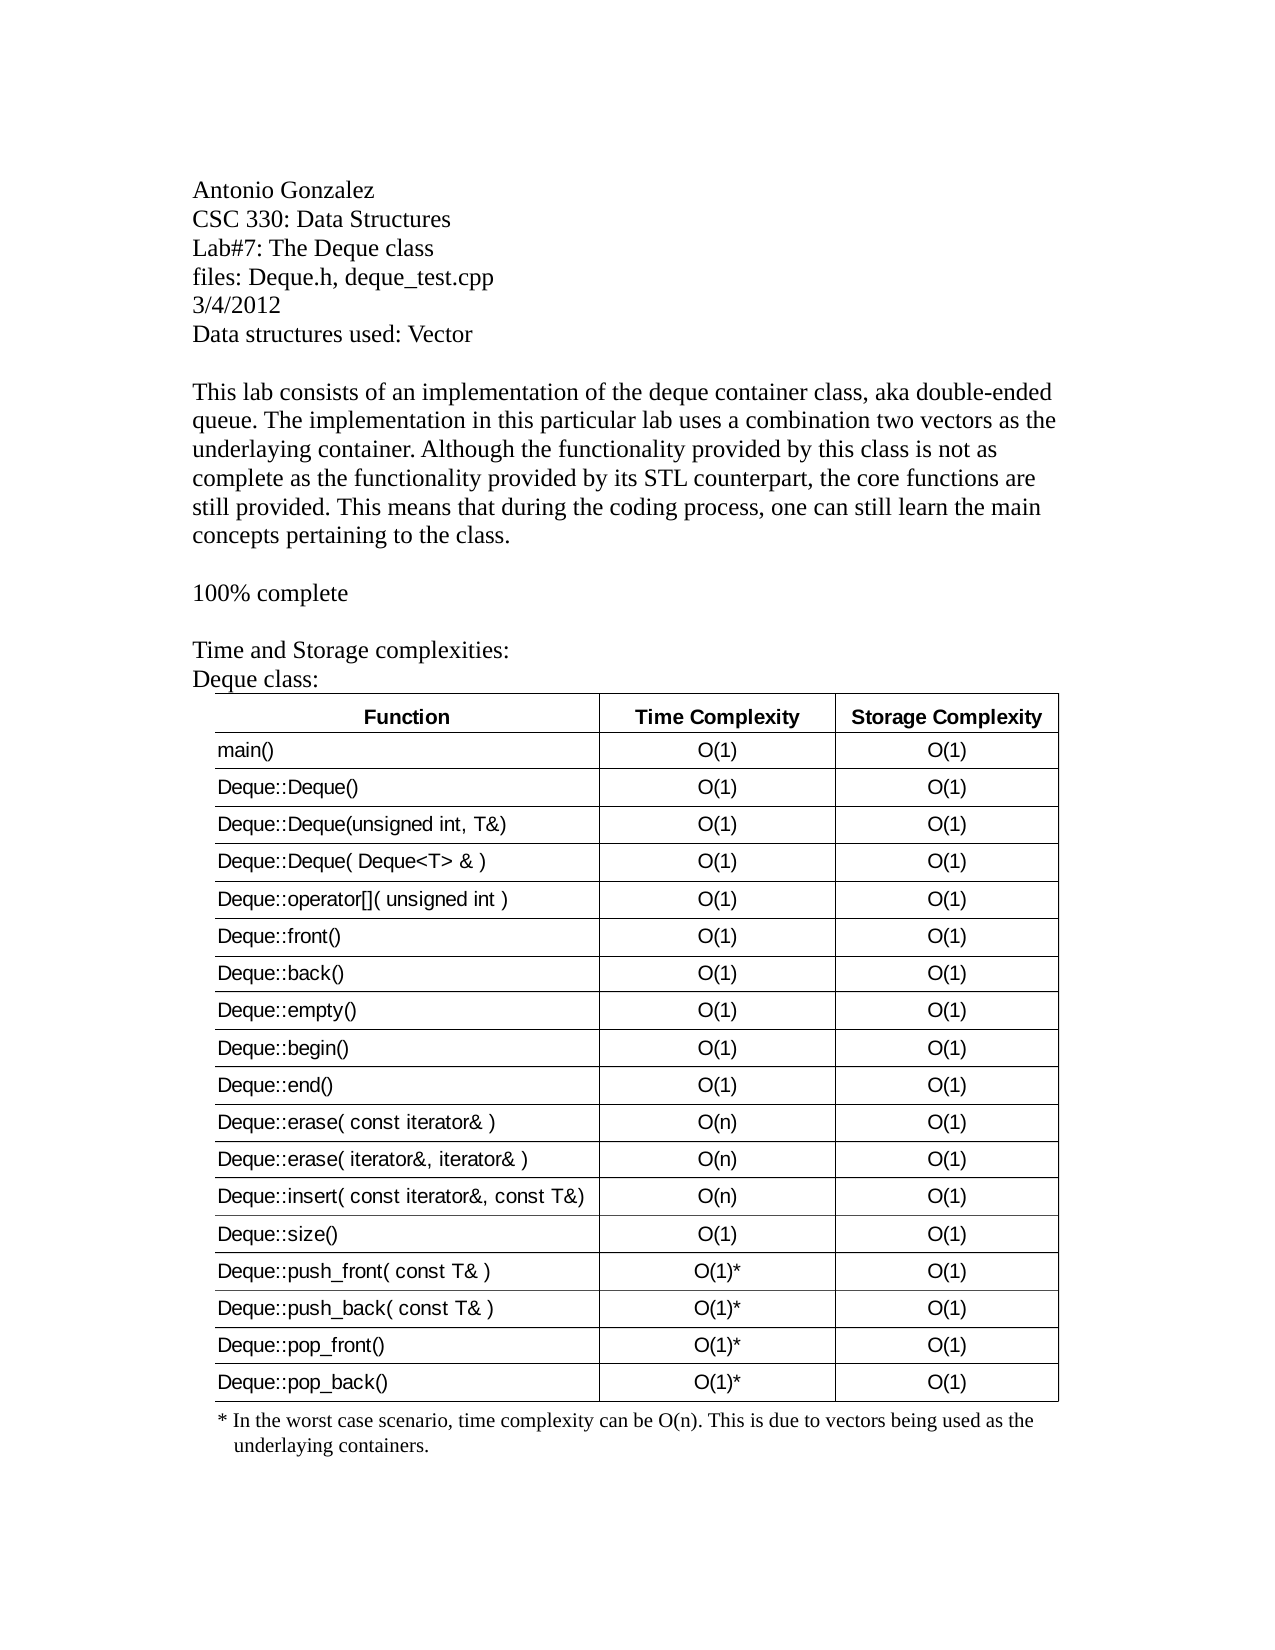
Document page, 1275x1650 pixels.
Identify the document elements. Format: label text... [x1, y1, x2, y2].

text complete as the functionality provided by its STL counterpart, the core functions are [118, 463, 1157, 492]
text files: Deque.h, deque_test.cpp [118, 262, 1157, 291]
text concepts pertaining to the class. [118, 521, 1157, 549]
text Deque class: [118, 664, 1157, 693]
text queue. The implementation in this particular lab uses a combination two vectors as the underlaying container. Although the functionality provided by this class is not as [118, 406, 1157, 463]
text This lab consists of an implementation of the deque container class, aka double-ended [118, 377, 1157, 406]
text CSC 330: Data Structures [118, 204, 1157, 233]
text still provided. This means that during the coding process, one can still learn the main [118, 492, 1157, 521]
text Time and Storage complexities: [118, 636, 1157, 664]
text 3/4/2012 [118, 291, 1157, 319]
text Data structures used: Vector [118, 319, 1157, 348]
text * In the worst case scenario, time complexity can be O(n). This is due to vectors being used as the [118, 693, 1157, 1433]
text Antonio Gonzalez [118, 176, 1157, 204]
text Lab#7: The Deque class [118, 233, 1157, 262]
text underlaying containers. [118, 1433, 1157, 1457]
text 100% complete [118, 578, 1157, 607]
